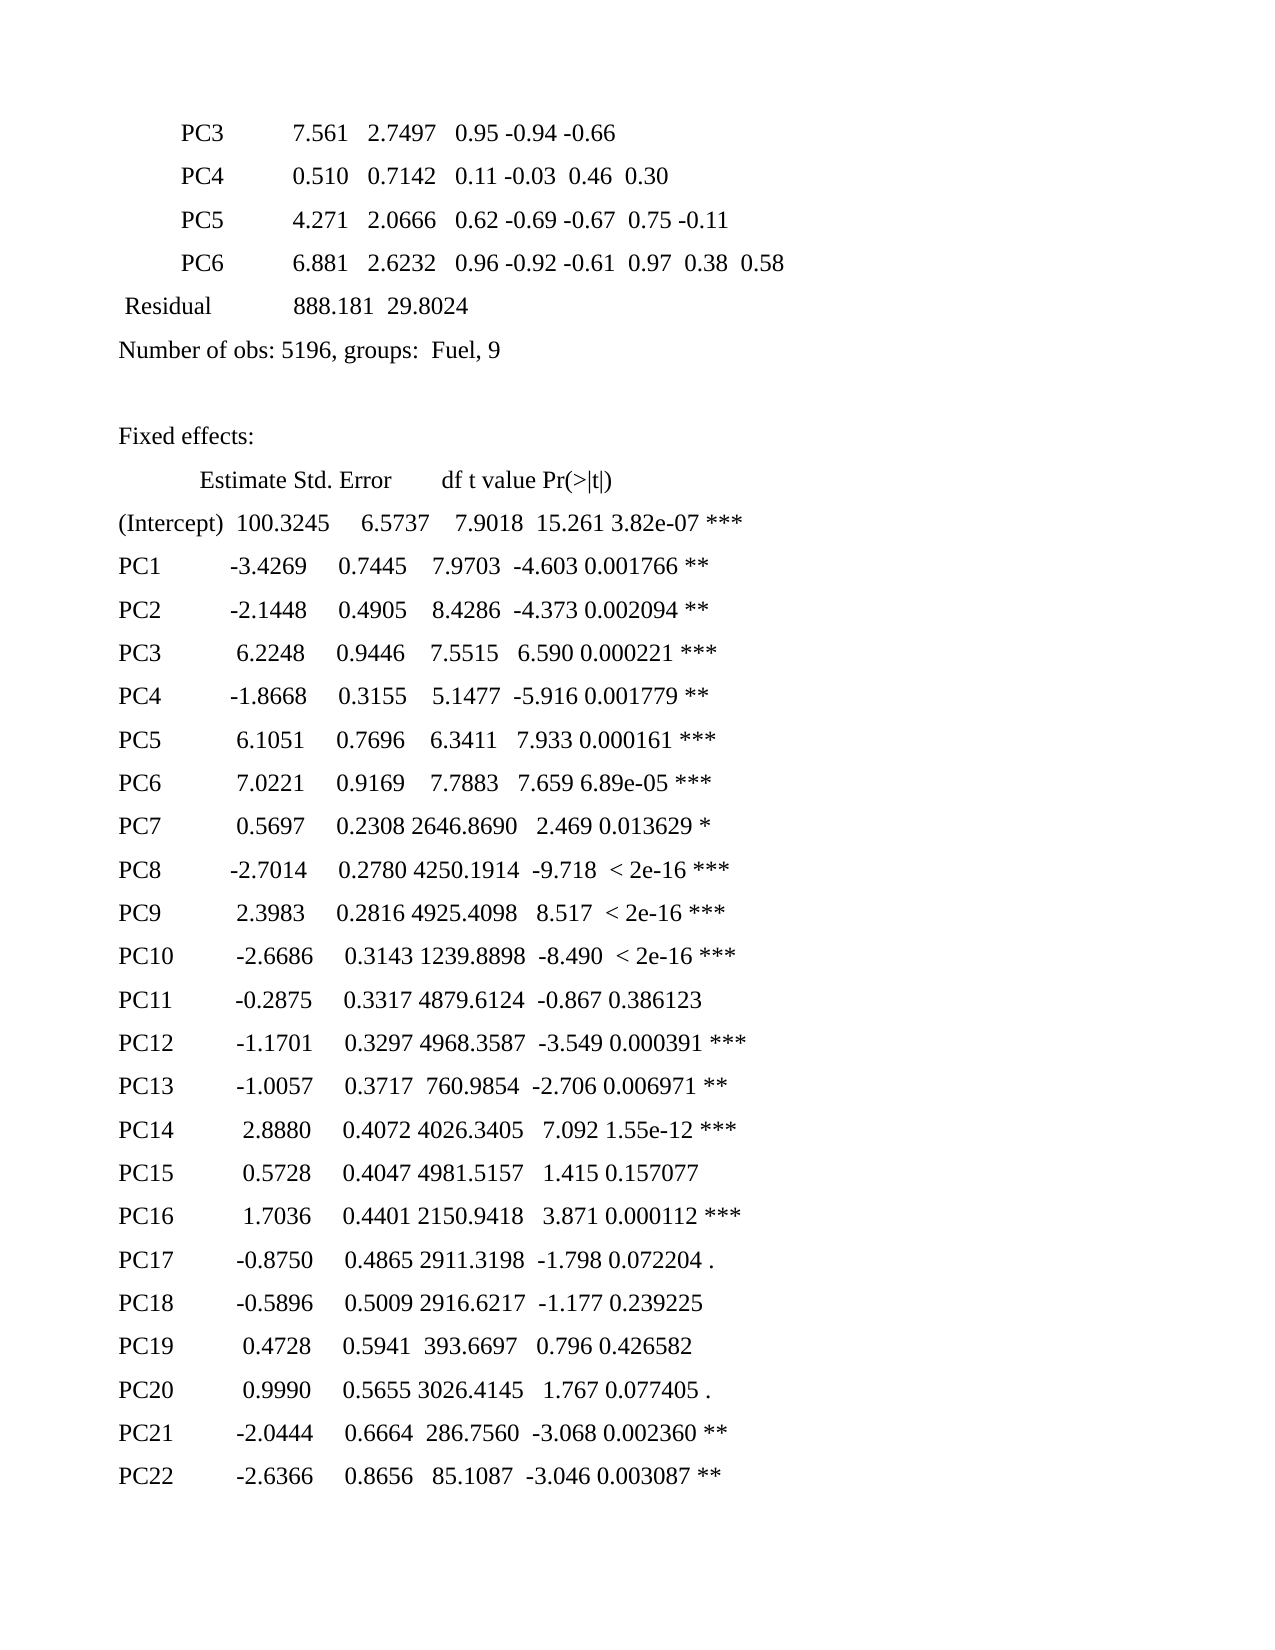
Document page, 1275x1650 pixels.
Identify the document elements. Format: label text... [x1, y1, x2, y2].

text Estimate Std. Error df t value Pr(>|t|) [118, 465, 1157, 493]
text PC5 4.271 2.0666 0.62 -0.69 -0.67 0.75 -0.11 [118, 205, 1157, 233]
text PC17 -0.8750 0.4865 2911.3198 -1.798 0.072204 . [118, 1245, 1157, 1273]
text PC6 6.881 2.6232 0.96 -0.92 -0.61 0.97 0.38 0.58 [118, 248, 1157, 277]
text PC7 0.5697 0.2308 2646.8690 2.469 0.013629 * [118, 811, 1157, 840]
text PC19 0.4728 0.5941 393.6697 0.796 0.426582 [118, 1331, 1157, 1360]
text PC9 2.3983 0.2816 4925.4098 8.517 < 2e-16 *** [118, 898, 1157, 927]
text PC15 0.5728 0.4047 4981.5157 1.415 0.157077 [118, 1158, 1157, 1187]
text PC4 -1.8668 0.3155 5.1477 -5.916 0.001779 ** [118, 681, 1157, 710]
text PC8 -2.7014 0.2780 4250.1914 -9.718 < 2e-16 *** [118, 855, 1157, 883]
text PC22 -2.6366 0.8656 85.1087 -3.046 0.003087 ** [118, 1461, 1157, 1490]
text PC2 -2.1448 0.4905 8.4286 -4.373 0.002094 ** [118, 595, 1157, 623]
text PC1 -3.4269 0.7445 7.9703 -4.603 0.001766 ** [118, 551, 1157, 580]
text PC3 6.2248 0.9446 7.5515 6.590 0.000221 *** [118, 638, 1157, 667]
text PC5 6.1051 0.7696 6.3411 7.933 0.000161 *** [118, 725, 1157, 753]
text PC3 7.561 2.7497 0.95 -0.94 -0.66 [118, 118, 1157, 147]
text PC12 -1.1701 0.3297 4968.3587 -3.549 0.000391 *** [118, 1028, 1157, 1057]
text PC20 0.9990 0.5655 3026.4145 1.767 0.077405 . [118, 1375, 1157, 1403]
text PC18 -0.5896 0.5009 2916.6217 -1.177 0.239225 [118, 1288, 1157, 1317]
text PC13 -1.0057 0.3717 760.9854 -2.706 0.006971 ** [118, 1071, 1157, 1100]
text Residual 888.181 29.8024 [118, 291, 1157, 320]
text PC14 2.8880 0.4072 4026.3405 7.092 1.55e-12 *** [118, 1115, 1157, 1143]
text PC21 -2.0444 0.6664 286.7560 -3.068 0.002360 ** [118, 1418, 1157, 1447]
text PC16 1.7036 0.4401 2150.9418 3.871 0.000112 *** [118, 1201, 1157, 1230]
text Number of obs: 5196, groups: Fuel, 9 [118, 335, 1157, 363]
text PC10 -2.6686 0.3143 1239.8898 -8.490 < 2e-16 *** [118, 941, 1157, 970]
text Fixed effects: [118, 421, 1157, 450]
text PC6 7.0221 0.9169 7.7883 7.659 6.89e-05 *** [118, 768, 1157, 797]
text PC4 0.510 0.7142 0.11 -0.03 0.46 0.30 [118, 161, 1157, 190]
text (Intercept) 100.3245 6.5737 7.9018 15.261 3.82e-07 *** [118, 508, 1157, 537]
text PC11 -0.2875 0.3317 4879.6124 -0.867 0.386123 [118, 985, 1157, 1013]
